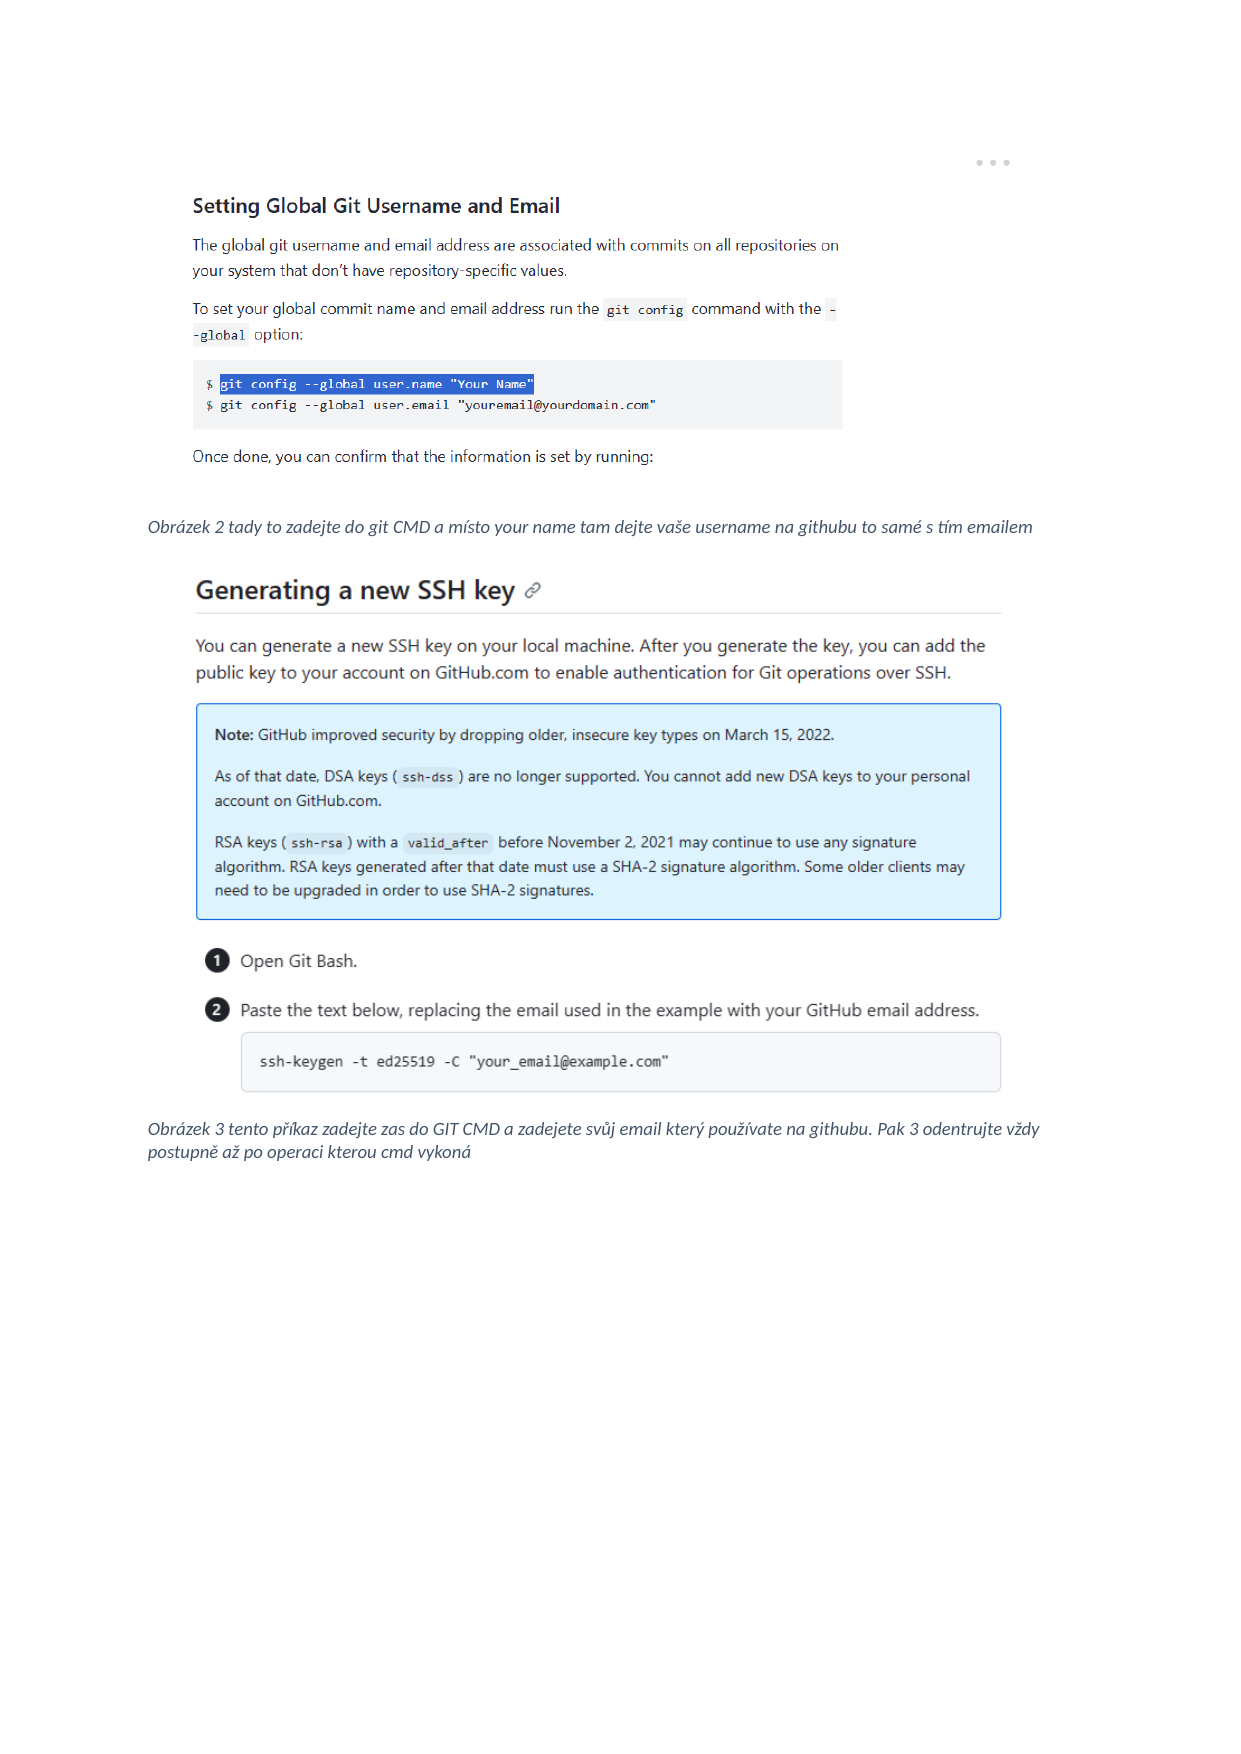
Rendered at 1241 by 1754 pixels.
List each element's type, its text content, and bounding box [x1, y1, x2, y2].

text Obrázek 2 tady to zadejte do git CMD a místo your name tam dejte vaše username na githubu to samé s tím emailem [148, 516, 1093, 539]
text Obrázek 3 tento příkaz zadejte zas do GIT CMD a zadejete svůj email který používate na githubu. Pak 3 odentrujte vždy postupně až po operaci kterou cmd vykoná [148, 1117, 1093, 1163]
